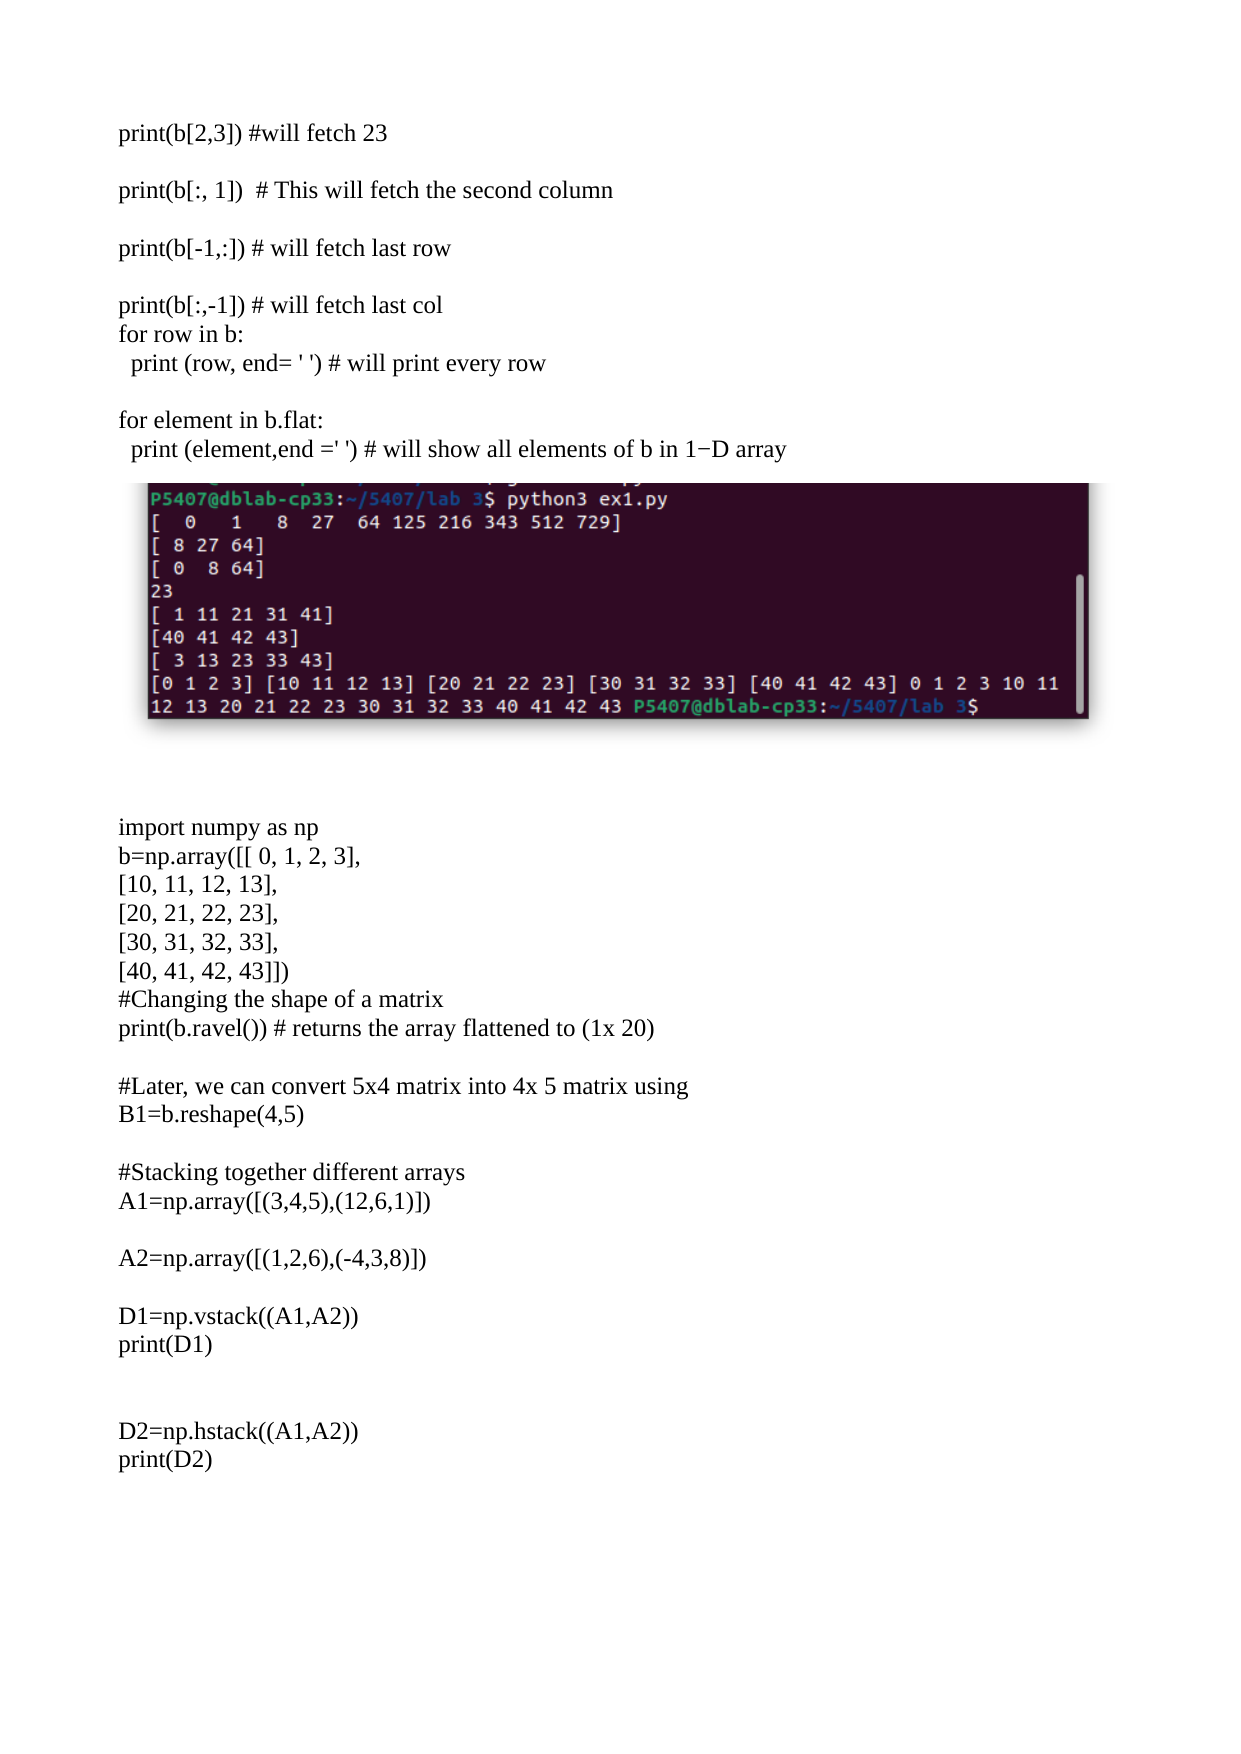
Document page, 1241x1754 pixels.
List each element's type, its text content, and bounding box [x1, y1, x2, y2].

text print(D2) [118, 1444, 1122, 1473]
text print(b[:, 1]) # This will fetch the second column [118, 176, 1122, 204]
text print (element,end =' ') # will show all elements of b in 1−D array [118, 434, 1122, 463]
text print(b.ravel()) # returns the array flattened to (1x 20) [118, 1013, 1122, 1042]
text print(b[-1,:]) # will fetch last row [118, 233, 1122, 262]
text D1=np.vstack((A1,A2)) [118, 1301, 1122, 1329]
text b=np.array([[ 0, 1, 2, 3], [118, 841, 1122, 869]
text print(b[2,3]) #will fetch 23 [118, 118, 1122, 147]
text A2=np.array([(1,2,6),(-4,3,8)]) [118, 1243, 1122, 1272]
text import numpy as np [118, 812, 1122, 841]
text for row in b: [118, 319, 1122, 348]
picture [116, 483, 1121, 755]
text #Changing the shape of a matrix [118, 984, 1122, 1013]
text for element in b.flat: [118, 406, 1122, 434]
text #Later, we can convert 5x4 matrix into 4x 5 matrix using [118, 1071, 1122, 1099]
text print(b[:,-1]) # will fetch last col [118, 291, 1122, 319]
text [40, 41, 42, 43]]) [118, 956, 1122, 984]
text print(D1) [118, 1329, 1122, 1358]
text [30, 31, 32, 33], [118, 927, 1122, 956]
text [10, 11, 12, 13], [118, 869, 1122, 898]
text #Stacking together different arrays [118, 1157, 1122, 1186]
text D2=np.hstack((A1,A2)) [118, 1416, 1122, 1444]
text [20, 21, 22, 23], [118, 898, 1122, 927]
text print (row, end= ' ') # will print every row [118, 348, 1122, 377]
text B1=b.reshape(4,5) [118, 1099, 1122, 1128]
text A1=np.array([(3,4,5),(12,6,1)]) [118, 1186, 1122, 1214]
